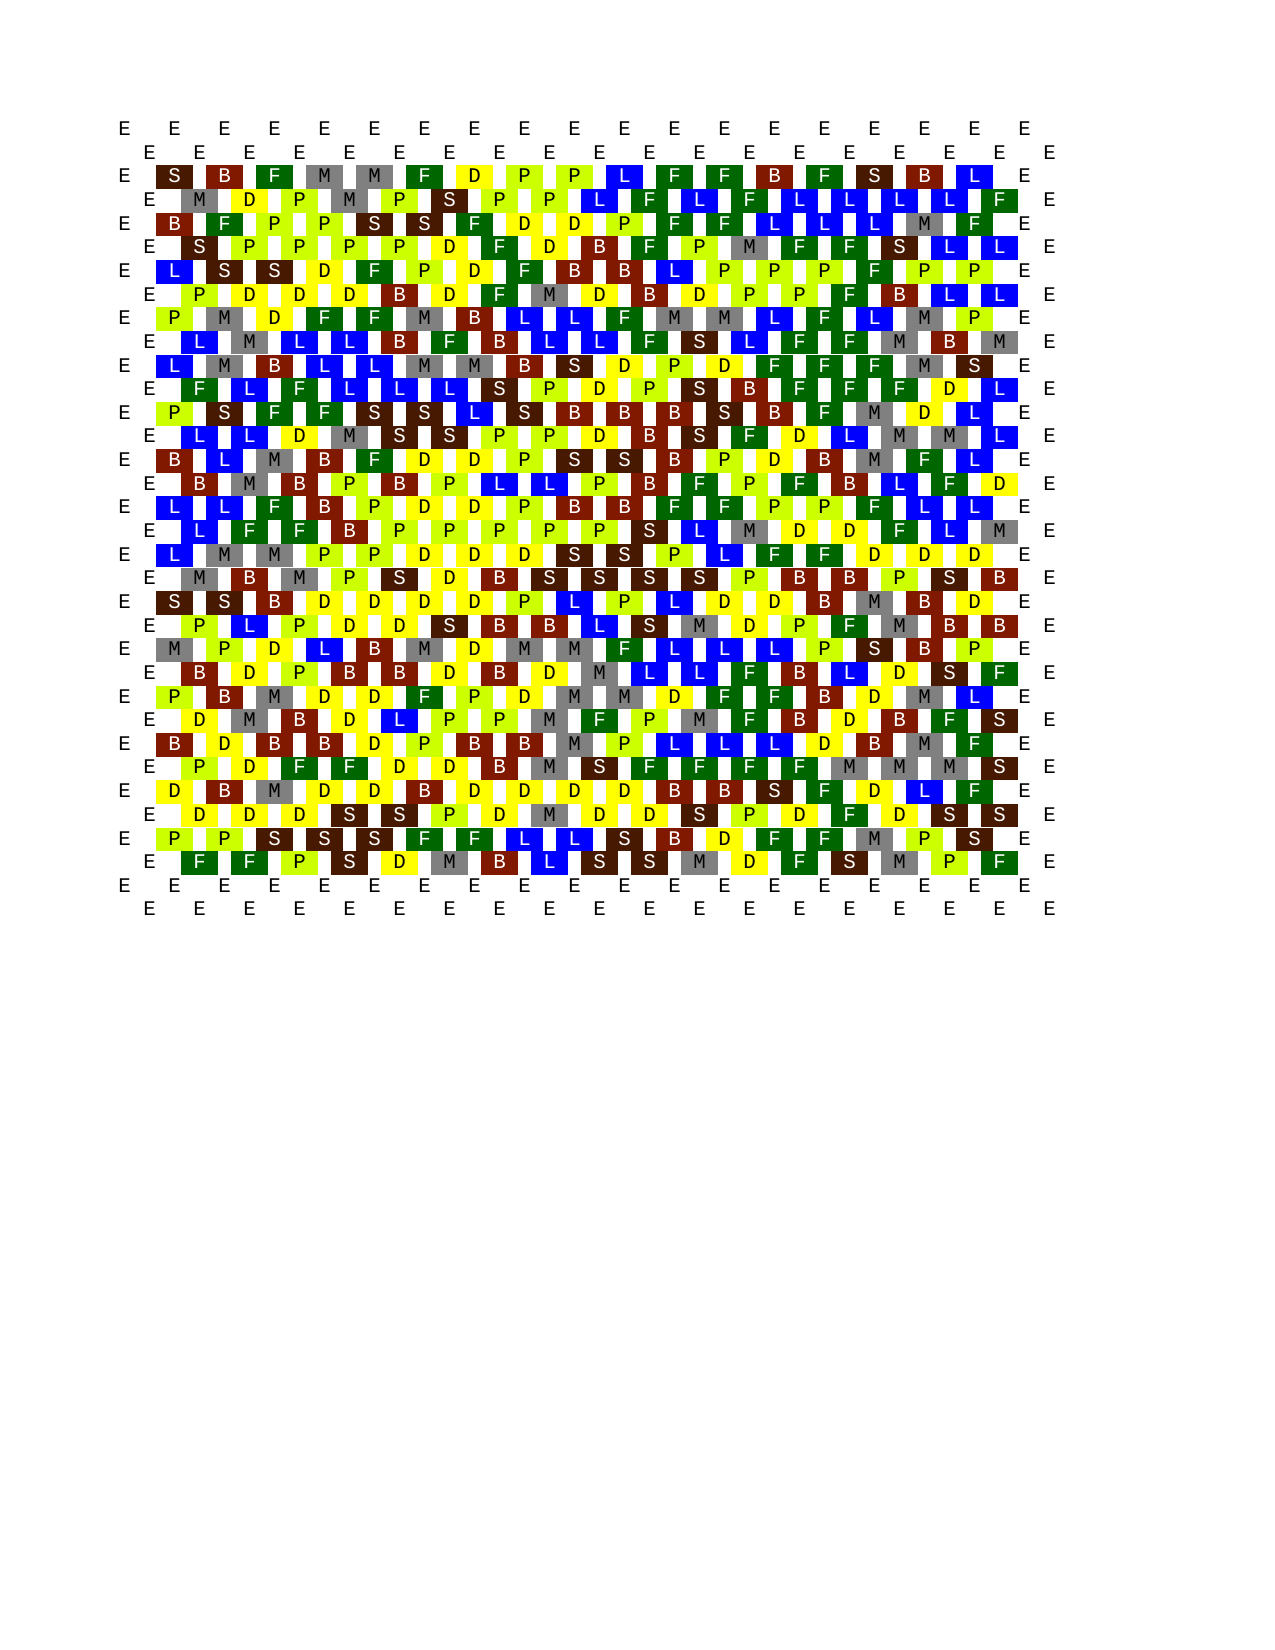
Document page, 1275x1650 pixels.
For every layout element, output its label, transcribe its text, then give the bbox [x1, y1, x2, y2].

text E E E E E E E E E E E E E E E E E E E E E E E E E E E E E E E E E E E E E E E S B F M M F D P P L F F B F S B L E E M D P M P S P P L F L F L L L L F E E B F P P S S F D D P F F L L L M F E E S P P P P D F D B F P M F F S L L E E L S S D F P D F B B L P P P F P P E E P D D D B D F M D B D P P F B L L E E P M D F F M B L L F M M L F L M P E E L M L L B F B L L F S L F F M B M E E L M B L L M M B S D P D F F F M S E E F L F L L L S P D P S B F F F D L E E P S F F S S L S B B B S B F M D L E E L L D M S S P P D B S F D L M M L E E B L M B F D D P S S B P D B M F L E E B M B P B P L L P B F P F B L F D E E L L F B P D D P B B F F P P F L L E E L F F B P P P P P S L M D D F L M E E L M M P P D D D S S P L F F D D D E E M B M P S D B S S S S P B B P S B E E S S B D D D D P L P L D D B M B D E E P L P D D S B B L S M D P F M B B E E M P D L B M D M M F L L L P S B P E E B D P B B D B D M L L F B L D S F E E P B M D D F P D M M D F F B D M L E E D M B D L P P M F P M F B D B F S E E B D B B D P B B M P L L L D B M F E E P D F F D D B M S F F F F M M M S E E D B M D D B D D D D B B S F D L F E E D D D S S P D M D D S P D F D S S E E P P S S S F F L L S B D F F M P S E E F F P S D M B L S S M D F S M P F E E E E E E E E E E E E E E E E E E E E E E E E E E E E E E E E E E E E E E E [118, 118, 1157, 946]
